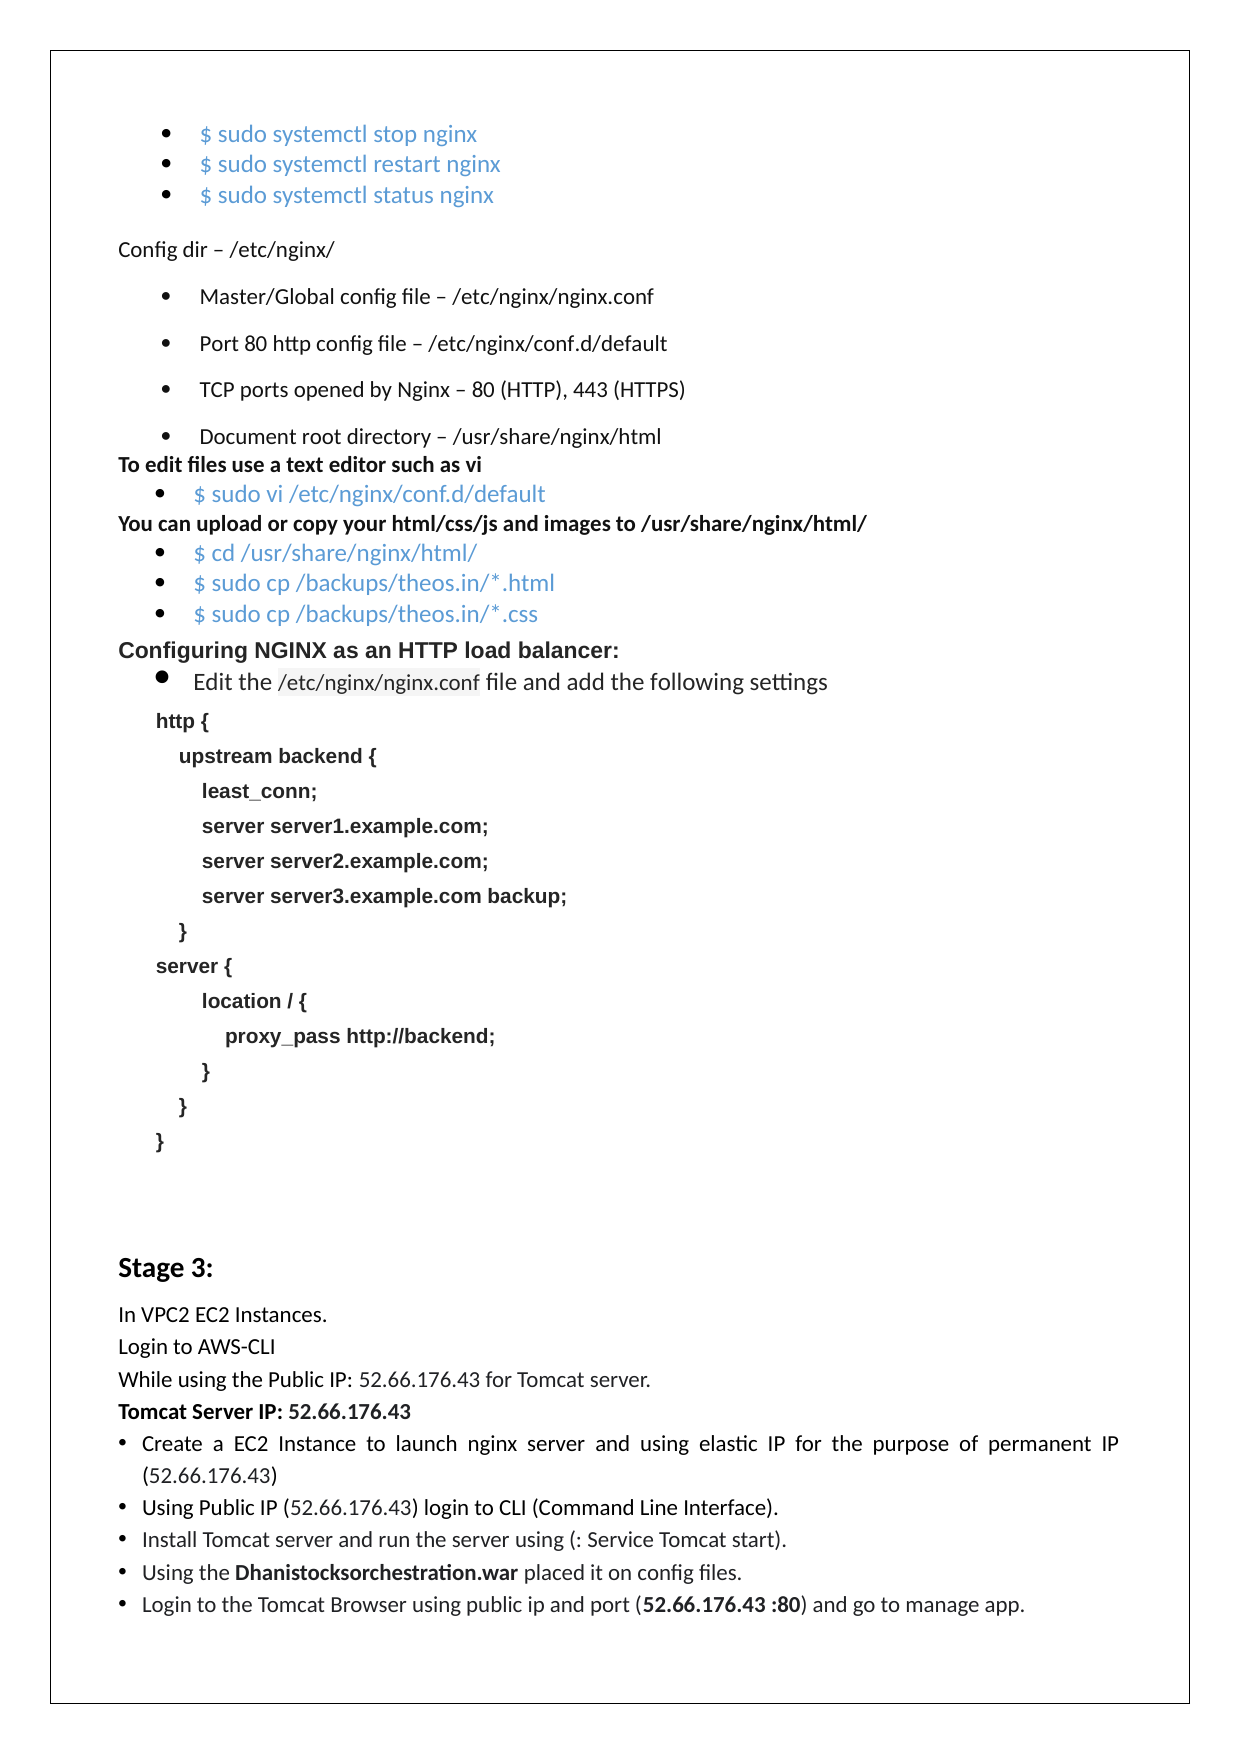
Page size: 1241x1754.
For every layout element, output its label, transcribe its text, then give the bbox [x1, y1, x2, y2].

subtitle server { [118, 943, 1122, 978]
list Login to the Tomcat Browser using public ip and port (52.66.176.43 :80) and go to manage app. [118, 1590, 1122, 1618]
list $ sudo vi /etc/nginx/conf.d/default [156, 478, 1122, 509]
list $ sudo cp /backups/theos.in/*.html [156, 567, 1122, 598]
subtitle Edit the /etc/nginx/nginx.conf file and add the following settings [156, 663, 1122, 698]
list Document root directory – /usr/share/nginx/html [162, 422, 1122, 450]
list Port 80 http config file – /etc/nginx/conf.d/default [162, 329, 1122, 357]
text Tomcat Server IP: 52.66.176.43 [118, 1397, 1122, 1425]
list Install Tomcat server and run the server using (: Service Tomcat start). [118, 1526, 1122, 1554]
subtitle } [156, 1118, 1122, 1153]
subtitle server server2.example.com; [156, 838, 1122, 873]
subtitle server server3.example.com backup; [156, 873, 1122, 908]
list $ sudo systemctl stop nginx [162, 118, 1122, 149]
list $ sudo cp /backups/theos.in/*.css [156, 598, 1122, 628]
text You can upload or copy your html/css/js and images to /usr/share/nginx/html/ [118, 509, 1122, 537]
list $ sudo systemctl restart nginx [162, 149, 1122, 179]
subtitle } [156, 1083, 1122, 1118]
list Using Public IP (52.66.176.43) login to CLI (Command Line Interface). [118, 1493, 1122, 1521]
text Config dir – /etc/nginx/ [118, 235, 1122, 263]
subtitle } [156, 1048, 1122, 1083]
text Stage 3: [118, 1249, 1122, 1285]
list Using the Dhanistocksorchestration.war placed it on config files. [118, 1558, 1122, 1586]
subtitle proxy_pass http://backend; [156, 1013, 1122, 1048]
subtitle upstream backend { [156, 733, 1122, 768]
subtitle location / { [156, 978, 1122, 1013]
list Create a EC2 Instance to launch nginx server and using elastic IP for the purpose of permanent IP (52.66.176.43) [118, 1429, 1122, 1489]
text To edit files use a text editor such as vi [118, 450, 1122, 478]
list Master/Global config file – /etc/nginx/nginx.conf [162, 282, 1122, 310]
list $ sudo systemctl status nginx [162, 179, 1122, 210]
text Login to AWS-CLI [118, 1332, 1122, 1361]
list $ cd /usr/share/nginx/html/ [156, 537, 1122, 567]
text While using the Public IP: 52.66.176.43 for Tomcat server. [118, 1365, 1122, 1393]
subtitle Configuring NGINX as an HTTP load balancer: [118, 628, 1122, 663]
subtitle } [156, 908, 1122, 943]
text In VPC2 EC2 Instances. [118, 1300, 1122, 1328]
list TCP ports opened by Nginx – 80 (HTTP), 443 (HTTPS) [162, 375, 1122, 403]
subtitle server server1.example.com; [156, 803, 1122, 838]
subtitle http { [156, 698, 1122, 733]
subtitle least_conn; [156, 768, 1122, 803]
